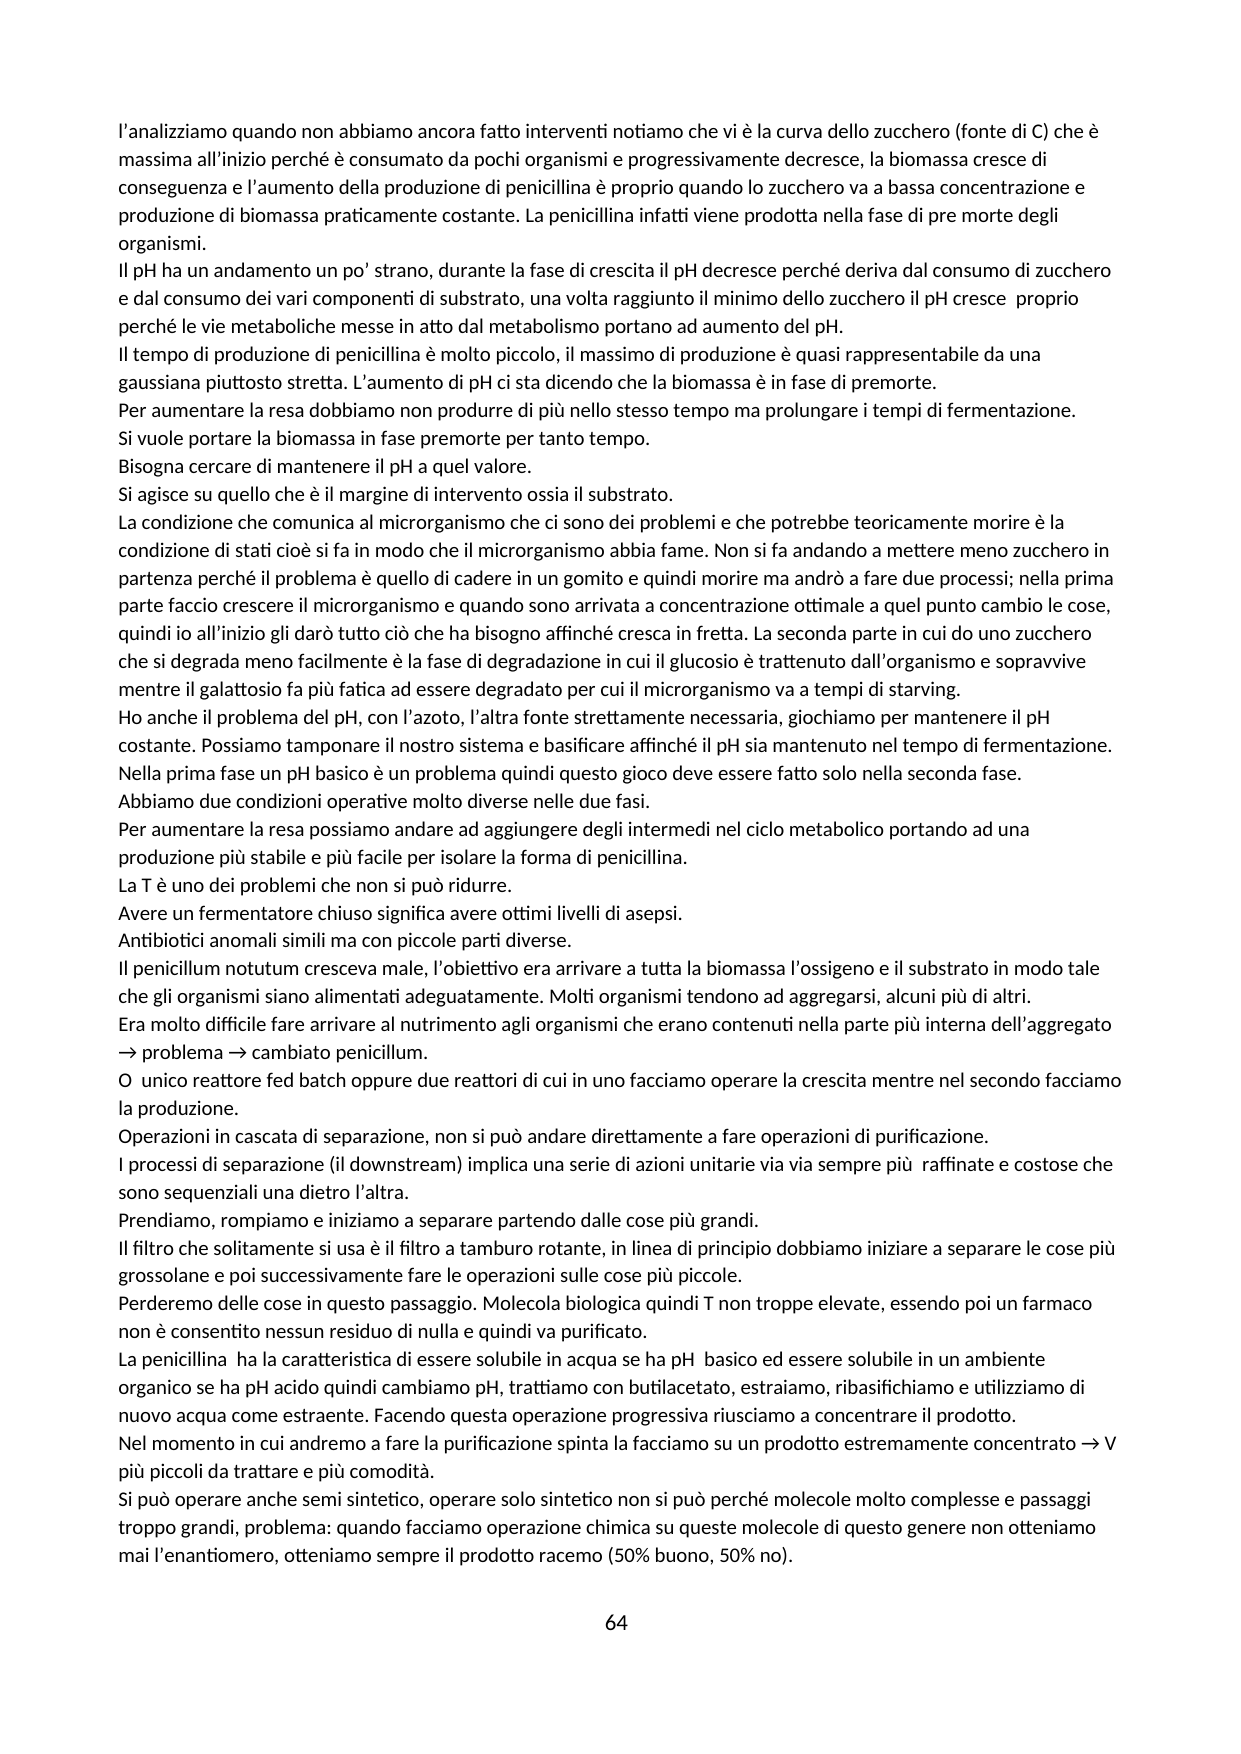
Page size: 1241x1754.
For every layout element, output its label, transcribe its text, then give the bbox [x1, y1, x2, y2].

text l’analizziamo quando non abbiamo ancora fatto interventi notiamo che vi è la curva dello zucchero (fonte di C) che è massima all’inizio perché è consumato da pochi organismi e progressivamente decresce, la biomassa cresce di conseguenza e l’aumento della produzione di penicillina è proprio quando lo zucchero va a bassa concentrazione e produzione di biomassa praticamente costante. La penicillina infatti viene prodotta nella fase di pre morte degli organismi. Il pH ha un andamento un po’ strano, durante la fase di crescita il pH decresce perché deriva dal consumo di zucchero e dal consumo dei vari componenti di substrato, una volta raggiunto il minimo dello zucchero il pH cresce proprio perché le vie metaboliche messe in atto dal metabolismo portano ad aumento del pH. Il tempo di produzione di penicillina è molto piccolo, il massimo di produzione è quasi rappresentabile da una gaussiana piuttosto stretta. L’aumento di pH ci sta dicendo che la biomassa è in fase di premorte. Per aumentare la resa dobbiamo non produrre di più nello stesso tempo ma prolungare i tempi di fermentazione. Si vuole portare la biomassa in fase premorte per tanto tempo. Bisogna cercare di mantenere il pH a quel valore. Si agisce su quello che è il margine di intervento ossia il substrato. [118, 118, 1124, 506]
text Abbiamo due condizioni operative molto diverse nelle due fasi. Per aumentare la resa possiamo andare ad aggiungere degli intermedi nel ciclo metabolico portando ad una produzione più stabile e più facile per isolare la forma di penicillina. La T è uno dei problemi che non si può ridurre. Avere un fermentatore chiuso significa avere ottimi livelli di asepsi. Antibiotici anomali simili ma con piccole parti diverse. Il penicillum notutum cresceva male, l’obiettivo era arrivare a tutta la biomassa l’ossigeno e il substrato in modo tale che gli organismi siano alimentati adeguatamente. Molti organismi tendono ad aggregarsi, alcuni più di altri. Era molto difficile fare arrivare al nutrimento agli organismi che erano contenuti nella parte più interna dell’aggregato → problema → cambiato penicillum. O unico reattore fed batch oppure due reattori di cui in uno facciamo operare la crescita mentre nel secondo facciamo la produzione. Operazioni in cascata di separazione, non si può andare direttamente a fare operazioni di purificazione. I processi di separazione (il downstream) implica una serie di azioni unitarie via via sempre più raffinate e costose che sono sequenziali una dietro l’altra. Prendiamo, rompiamo e iniziamo a separare partendo dalle cose più grandi. Il filtro che solitamente si usa è il filtro a tamburo rotante, in linea di principio dobbiamo iniziare a separare le cose più grossolane e poi successivamente fare le operazioni sulle cose più piccole. Perderemo delle cose in questo passaggio. Molecola biologica quindi T non troppe elevate, essendo poi un farmaco non è consentito nessun residuo di nulla e quindi va purificato. La penicillina ha la caratteristica di essere solubile in acqua se ha pH basico ed essere solubile in un ambiente organico se ha pH acido quindi cambiamo pH, trattiamo con butilacetato, estraiamo, ribasifichiamo e utilizziamo di nuovo acqua come estraente. Facendo questa operazione progressiva riusciamo a concentrare il prodotto. Nel momento in cui andremo a fare la purificazione spinta la facciamo su un prodotto estremamente concentrato → V più piccoli da trattare e più comodità. Si può operare anche semi sintetico, operare solo sintetico non si può perché molecole molto complesse e passaggi troppo grandi, problema: quando facciamo operazione chimica su queste molecole di questo genere non otteniamo mai l’enantiomero, otteniamo sempre il prodotto racemo (50% buono, 50% no). [118, 788, 1124, 1567]
text La condizione che comunica al microrganismo che ci sono dei problemi e che potrebbe teoricamente morire è la condizione di stati cioè si fa in modo che il microrganismo abbia fame. Non si fa andando a mettere meno zucchero in partenza perché il problema è quello di cadere in un gomito e quindi morire ma andrò a fare due processi; nella prima parte faccio crescere il microrganismo e quando sono arrivata a concentrazione ottimale a quel punto cambio le cose, quindi io all’inizio gli darò tutto ciò che ha bisogno affinché cresca in fretta. La seconda parte in cui do uno zucchero che si degrada meno facilmente è la fase di degradazione in cui il glucosio è trattenuto dall’organismo e sopravvive mentre il galattosio fa più fatica ad essere degradato per cui il microrganismo va a tempi di starving. Ho anche il problema del pH, con l’azoto, l’altra fonte strettamente necessaria, giochiamo per mantenere il pH costante. Possiamo tamponare il nostro sistema e basificare affinché il pH sia mantenuto nel tempo di fermentazione. Nella prima fase un pH basico è un problema quindi questo gioco deve essere fatto solo nella seconda fase. [118, 509, 1124, 786]
